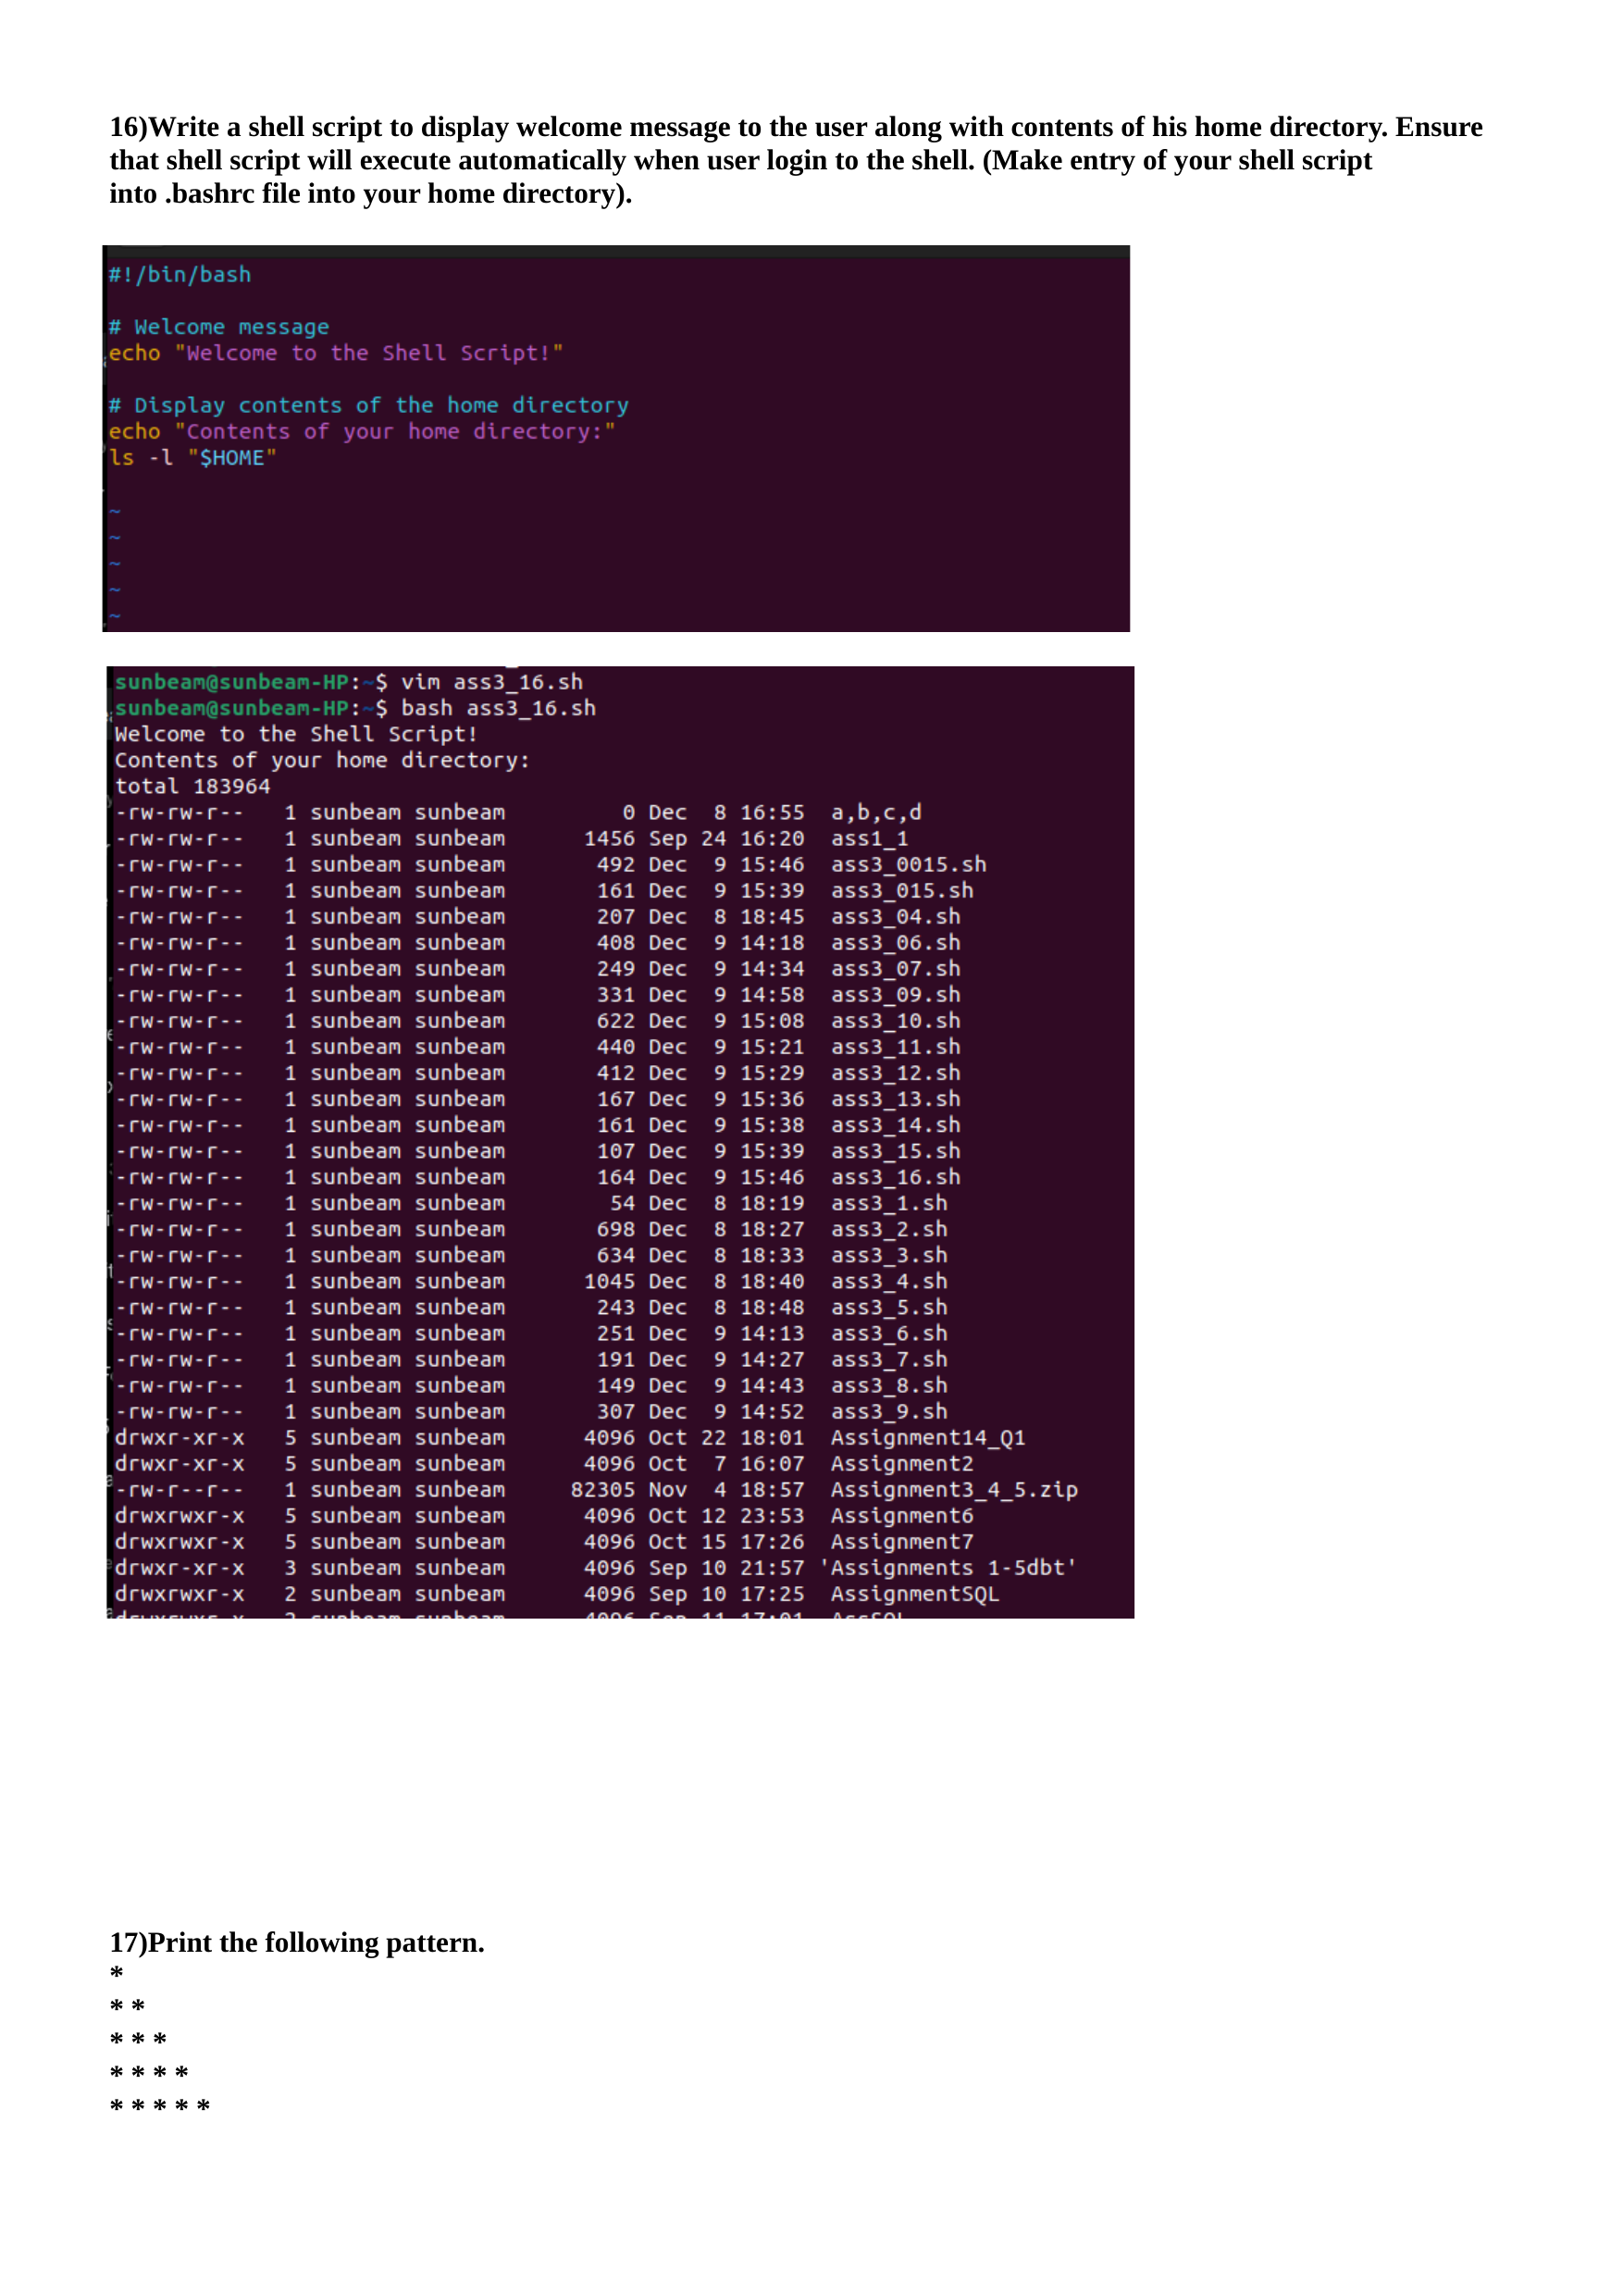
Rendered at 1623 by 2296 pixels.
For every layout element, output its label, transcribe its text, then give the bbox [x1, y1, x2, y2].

text * * * * * [109, 2091, 1514, 2125]
text * * * * [109, 2058, 1514, 2091]
text 16)Write a shell script to display welcome message to the user along with contents of his home directory. Ensure that shell script will execute automatically when user login to the shell. (Make entry of your shell script into .bashrc file into your home directory). [109, 109, 1514, 209]
text * * [109, 1992, 1514, 2025]
text * [109, 1958, 1514, 1992]
text * * * [109, 2025, 1514, 2058]
text 17)Print the following pattern. [109, 1925, 1514, 1958]
